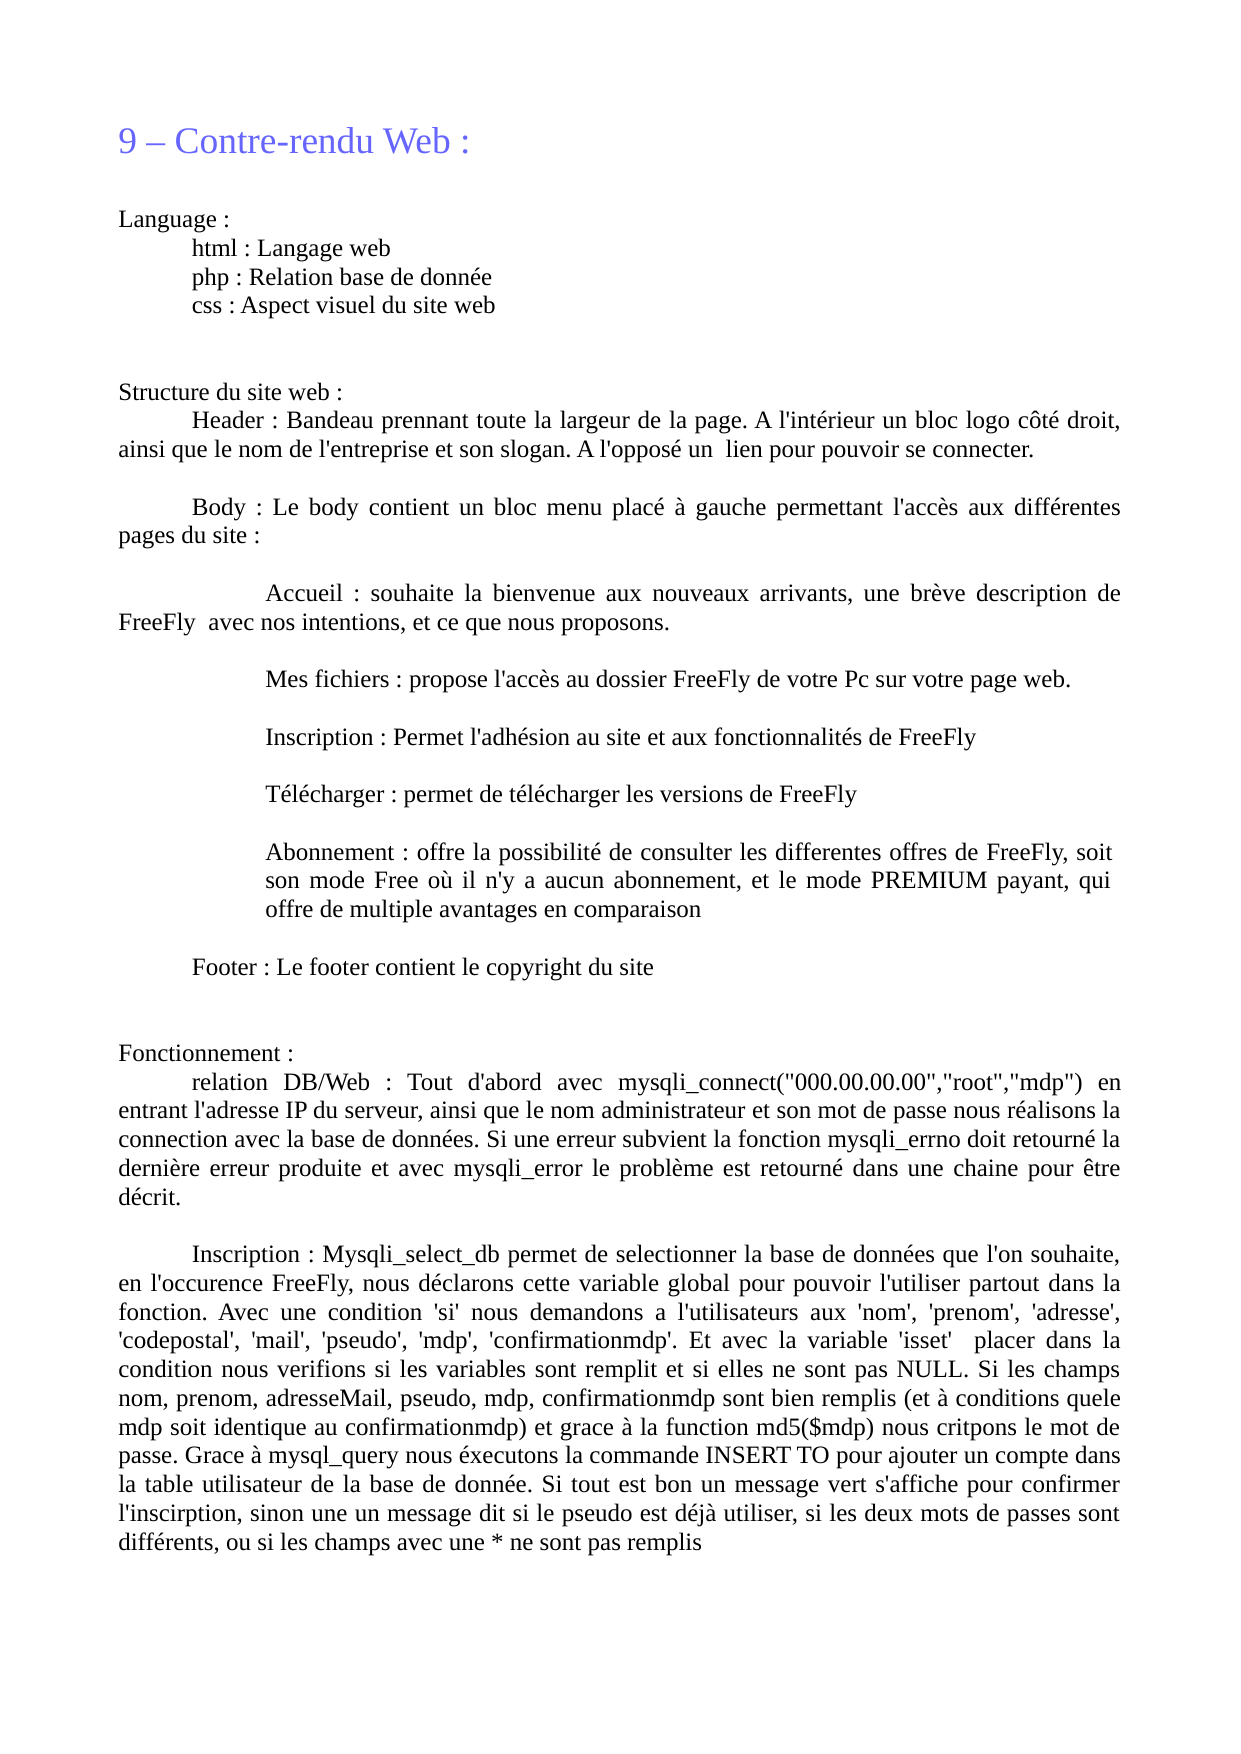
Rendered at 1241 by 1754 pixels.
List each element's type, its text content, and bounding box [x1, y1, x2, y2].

text Language : [118, 204, 1122, 233]
text Header : Bandeau prennant toute la largeur de la page. A l'intérieur un bloc logo côté droit, ainsi que le nom de l'entreprise et son slogan. A l'opposé un lien pour pouvoir se connecter. [118, 406, 1122, 463]
text Body : Le body contient un bloc menu placé à gauche permettant l'accès aux différentes pages du site : [118, 492, 1122, 549]
text Structure du site web : [118, 377, 1122, 406]
text Footer : Le footer contient le copyright du site [118, 952, 1122, 981]
text Accueil : souhaite la bienvenue aux nouveaux arrivants, une brève description de FreeFly avec nos intentions, et ce que nous proposons. [118, 578, 1122, 636]
text relation DB/Web : Tout d'abord avec mysqli_connect("000.00.00.00","root","mdp") en entrant l'adresse IP du serveur, ainsi que le nom administrateur et son mot de passe nous réalisons la connection avec la base de données. Si une erreur subvient la fonction mysqli_errno doit retourné la dernière erreur produite et avec mysqli_error le problème est retourné dans une chaine pour être décrit. [118, 1067, 1122, 1211]
text Mes fichiers : propose l'accès au dossier FreeFly de votre Pc sur votre page web. [118, 664, 1122, 693]
text html : Langage web [118, 233, 1122, 262]
text Abonnement : offre la possibilité de consulter les differentes offres de FreeFly, soit son mode Free où il n'y a aucun abonnement, et le mode PREMIUM payant, qui offre de multiple avantages en comparaison [118, 837, 1122, 923]
text css : Aspect visuel du site web [118, 291, 1122, 319]
text Télécharger : permet de télécharger les versions de FreeFly [118, 779, 1122, 808]
text Inscription : Permet l'adhésion au site et aux fonctionnalités de FreeFly [118, 722, 1122, 751]
text Inscription : Mysqli_select_db permet de selectionner la base de données que l'on souhaite, en l'occurence FreeFly, nous déclarons cette variable global pour pouvoir l'utiliser partout dans la fonction. Avec une condition 'si' nous demandons a l'utilisateurs aux 'nom', 'prenom', 'adresse', 'codepostal', 'mail', 'pseudo', 'mdp', 'confirmationmdp'. Et avec la variable 'isset' placer dans la condition nous verifions si les variables sont remplit et si elles ne sont pas NULL. Si les champs nom, prenom, adresseMail, pseudo, mdp, confirmationmdp sont bien remplis (et à conditions quele mdp soit identique au confirmationmdp) et grace à la function md5($mdp) nous critpons le mot de passe. Grace à mysql_query nous éxecutons la commande INSERT TO pour ajouter un compte dans la table utilisateur de la base de donnée. Si tout est bon un message vert s'affiche pour confirmer l'inscirption, sinon une un message dit si le pseudo est déjà utiliser, si les deux mots de passes sont différents, ou si les champs avec une * ne sont pas remplis [118, 1239, 1122, 1556]
text 9 – Contre-rendu Web : [118, 118, 1122, 161]
text Fonctionnement : [118, 1038, 1122, 1067]
text php : Relation base de donnée [118, 262, 1122, 291]
